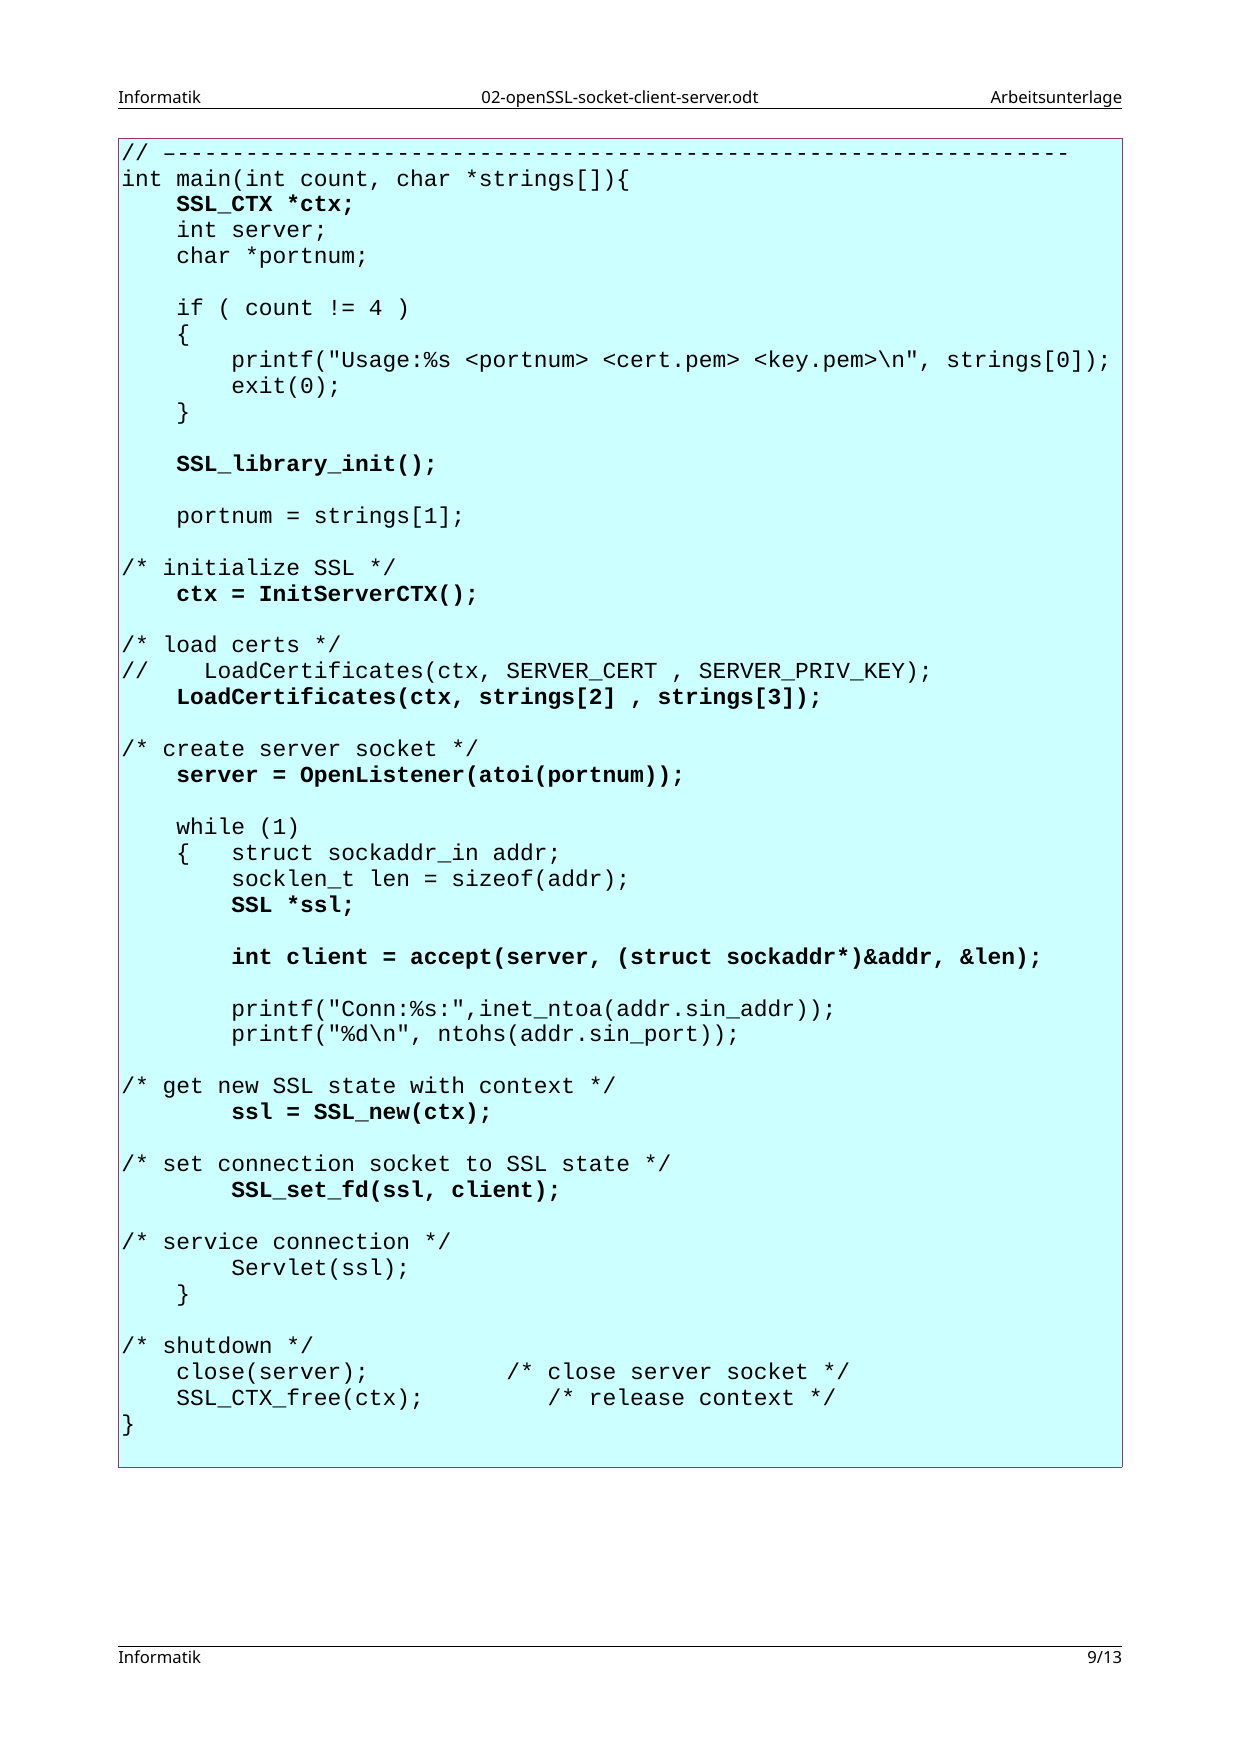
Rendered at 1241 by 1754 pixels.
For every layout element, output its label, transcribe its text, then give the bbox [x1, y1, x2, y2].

text // LoadCertificates(ctx, SERVER_CERT , SERVER_PRIV_KEY); [119, 657, 1122, 683]
text SSL_CTX_free(ctx); /* release context */ [119, 1383, 1122, 1409]
text ctx = InitServerCTX(); [119, 579, 1122, 605]
text if ( count != 4 ) [119, 293, 1122, 319]
text int main(int count, char *strings[]){ [119, 164, 1122, 190]
text } [119, 1409, 1122, 1435]
text int client = accept(server, (struct sockaddr*)&addr, &len); [119, 942, 1122, 968]
text exit(0); [119, 371, 1122, 397]
text printf("%d\n", ntohs(addr.sin_port)); [119, 1020, 1122, 1046]
text } [119, 397, 1122, 423]
text } [119, 1279, 1122, 1305]
text char *portnum; [119, 242, 1122, 268]
text /* load certs */ [119, 631, 1122, 657]
text /* initialize SSL */ [119, 553, 1122, 579]
text printf("Usage:%s <portnum> <cert.pem> <key.pem>\n", strings[0]); [119, 345, 1122, 371]
text LoadCertificates(ctx, strings[2] , strings[3]); [119, 683, 1122, 734]
text SSL_CTX *ctx; [119, 190, 1122, 216]
text portnum = strings[1]; [119, 501, 1122, 527]
text /* shutdown */ [119, 1331, 1122, 1357]
text close(server); /* close server socket */ [119, 1357, 1122, 1383]
text SSL *ssl; [119, 890, 1122, 916]
text int server; [119, 216, 1122, 242]
text socklen_t len = sizeof(addr); [119, 864, 1122, 890]
text printf("Conn:%s:",inet_ntoa(addr.sin_addr)); [119, 994, 1122, 1020]
text while (1) [119, 812, 1122, 838]
text SSL_set_fd(ssl, client); [119, 1175, 1122, 1201]
text { struct sockaddr_in addr; [119, 838, 1122, 864]
text /* service connection */ [119, 1227, 1122, 1253]
text Servlet(ssl); [119, 1253, 1122, 1279]
text /* set connection socket to SSL state */ [119, 1149, 1122, 1175]
text server = OpenListener(atoi(portnum)); [119, 760, 1122, 812]
text /* create server socket */ [119, 734, 1122, 760]
text SSL_library_init(); [119, 449, 1122, 475]
text ssl = SSL_new(ctx); [119, 1098, 1122, 1123]
text { [119, 319, 1122, 345]
text // –----------------------------------------------------------------- [119, 139, 1122, 164]
text /* get new SSL state with context */ [119, 1072, 1122, 1098]
